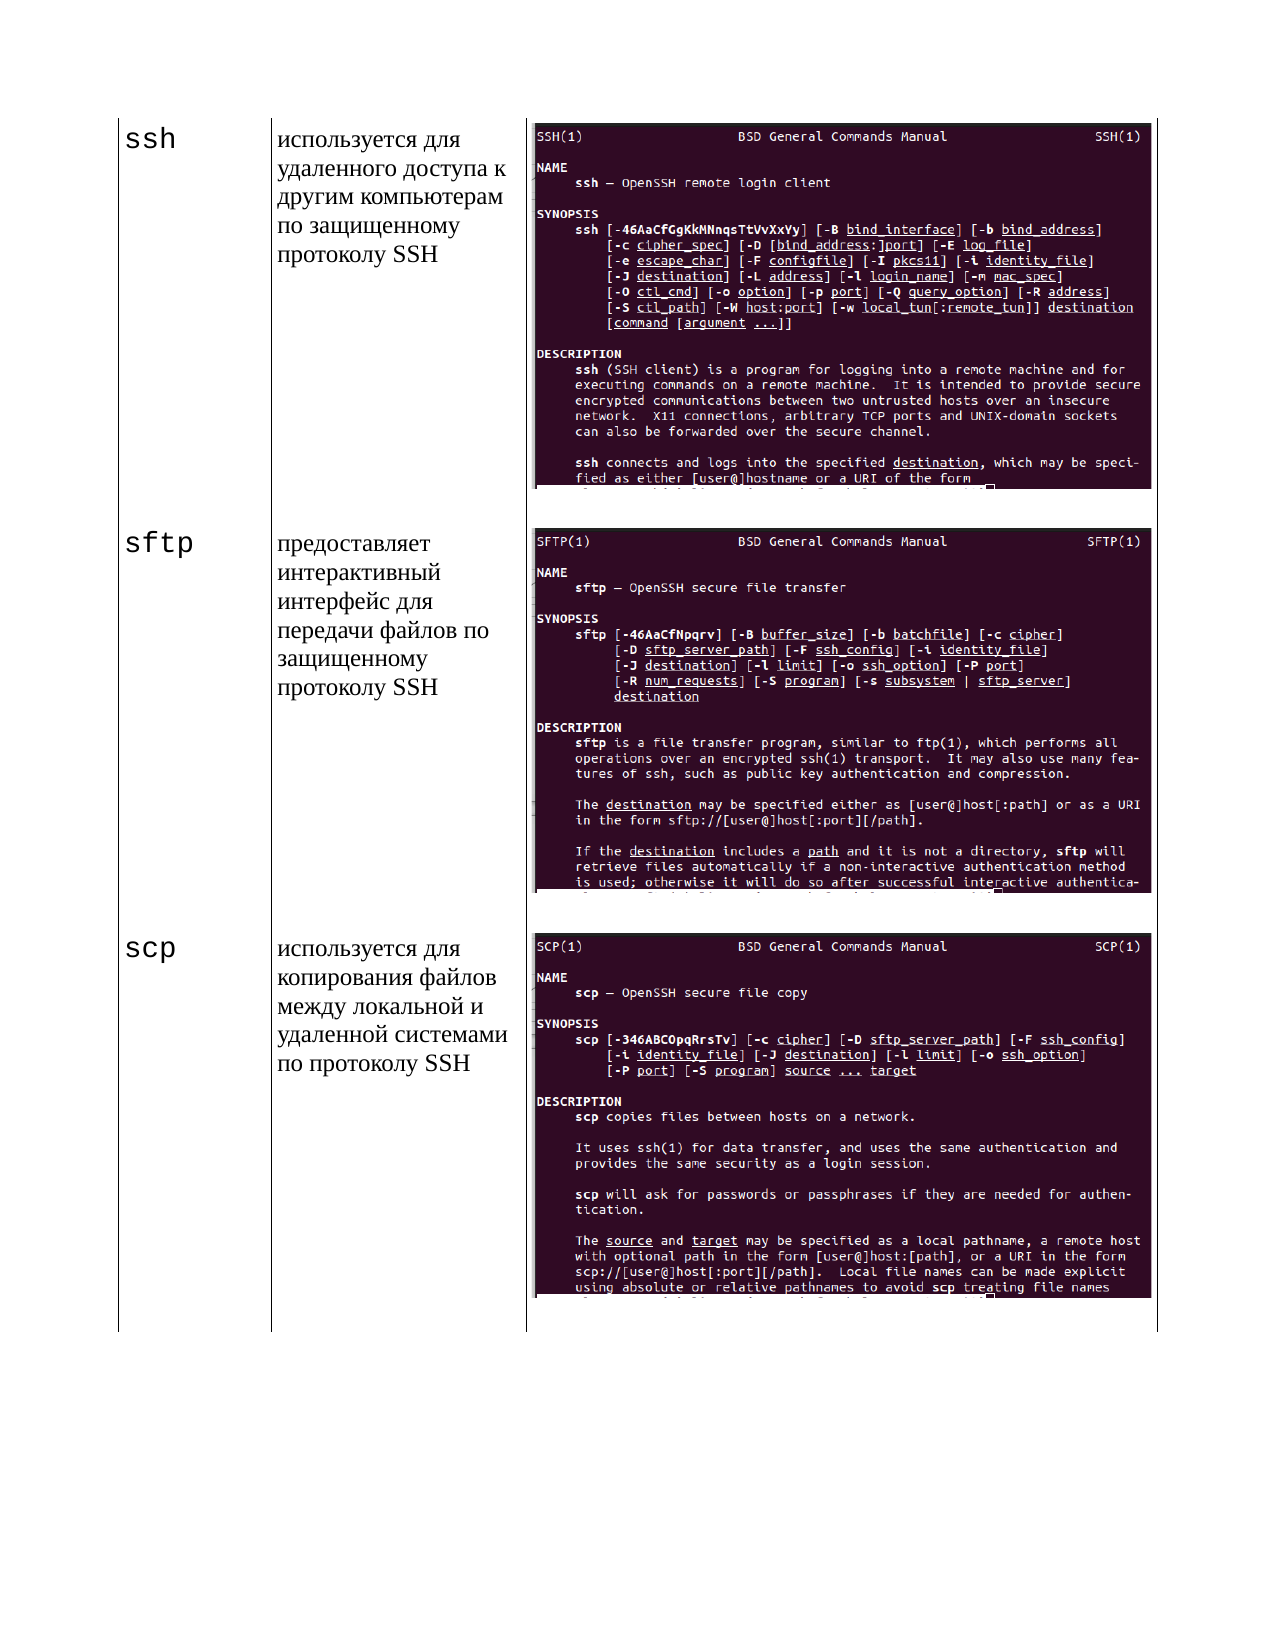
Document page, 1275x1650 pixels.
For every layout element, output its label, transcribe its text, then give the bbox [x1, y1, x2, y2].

table_cell предоставляет интерактивный интерфейс для передачи файлов по защищенному протоколу SSH [272, 523, 526, 927]
picture [531, 123, 1152, 489]
table_cell используется для копирования файлов между локальной и удаленной системами по протоколу SSH [272, 928, 526, 1332]
picture [531, 933, 1152, 1298]
table_cell [527, 928, 1157, 1332]
table_cell sftp [119, 523, 271, 927]
table_cell [527, 118, 1157, 523]
table_cell [527, 523, 1157, 927]
table_cell scp [119, 928, 271, 1332]
table_cell используется для удаленного доступа к другим компьютерам по защищенному протоколу SSH [272, 118, 526, 523]
table_cell ssh [119, 118, 271, 523]
picture [531, 528, 1152, 893]
